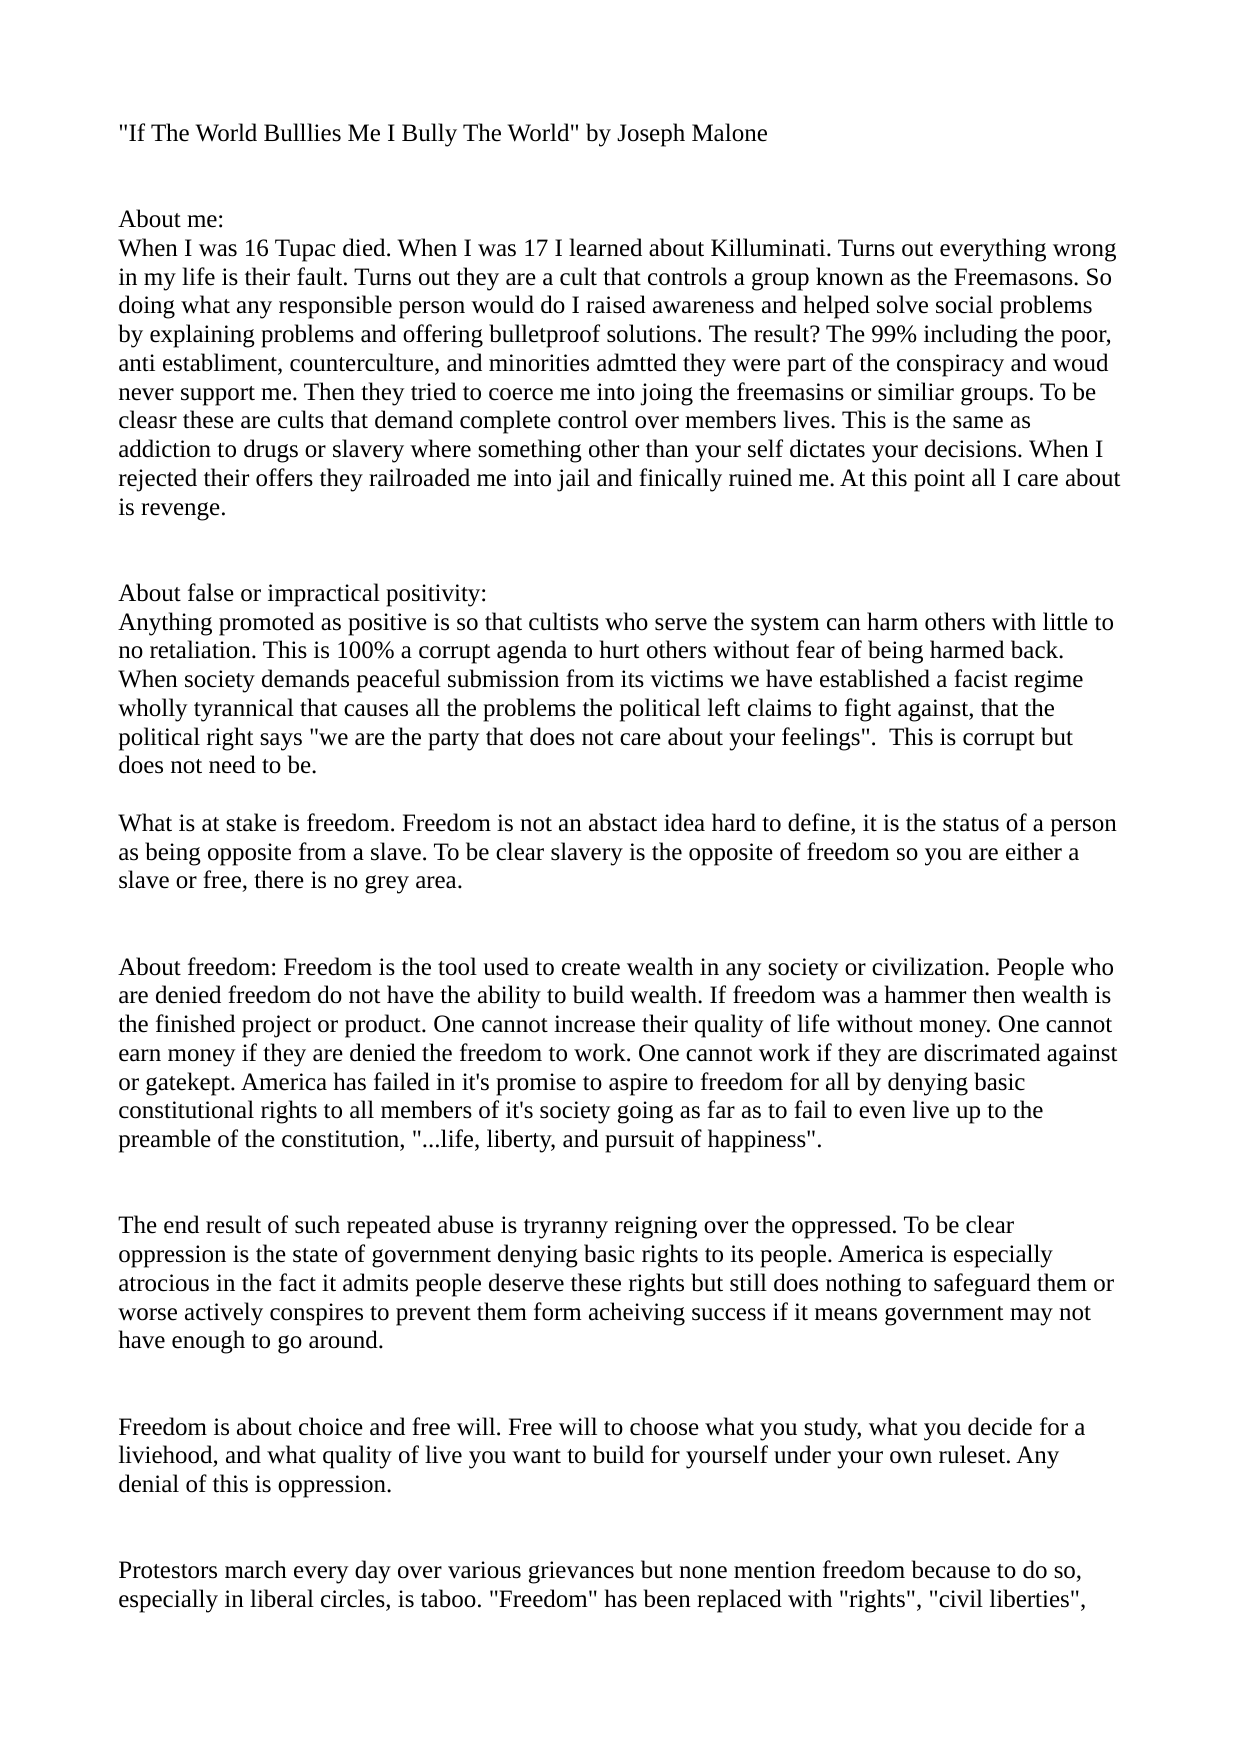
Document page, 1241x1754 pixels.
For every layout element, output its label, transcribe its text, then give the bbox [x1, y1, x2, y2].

text Anything promoted as positive is so that cultists who serve the system can harm others with little to no retaliation. This is 100% a corrupt agenda to hurt others without fear of being harmed back. When society demands peaceful submission from its victims we have established a facist regime wholly tyrannical that causes all the problems the political left claims to fight against, that the political right says "we are the party that does not care about your feelings". This is corrupt but does not need to be. [118, 607, 1122, 779]
text The end result of such repeated abuse is tryranny reigning over the oppressed. To be clear oppression is the state of government denying basic rights to its people. America is especially atrocious in the fact it admits people deserve these rights but still does nothing to safeguard them or worse actively conspires to prevent them form acheiving success if it means government may not have enough to go around. [118, 1211, 1122, 1354]
text Protestors march every day over various grievances but none mention freedom because to do so, especially in liberal circles, is taboo. "Freedom" has been replaced with "rights", "civil liberties", [118, 1556, 1122, 1613]
text About me: [118, 204, 1122, 233]
text What is at stake is freedom. Freedom is not an abstact idea hard to define, it is the status of a person as being opposite from a slave. To be clear slavery is the opposite of freedom so you are either a slave or free, there is no grey area. [118, 808, 1122, 894]
text About freedom: Freedom is the tool used to create wealth in any society or civilization. People who are denied freedom do not have the ability to build wealth. If freedom was a hammer then wealth is the finished project or product. One cannot increase their quality of life without money. One cannot earn money if they are denied the freedom to work. One cannot work if they are discrimated against or gatekept. America has failed in it's promise to aspire to freedom for all by denying basic constitutional rights to all members of it's society going as far as to fail to even live up to the preamble of the constitution, "...life, liberty, and pursuit of happiness". [118, 952, 1122, 1153]
text "If The World Bulllies Me I Bully The World" by Joseph Malone [118, 118, 1122, 147]
text When I was 16 Tupac died. When I was 17 I learned about Killuminati. Turns out everything wrong in my life is their fault. Turns out they are a cult that controls a group known as the Freemasons. So doing what any responsible person would do I raised awareness and helped solve social problems by explaining problems and offering bulletproof solutions. The result? The 99% including the poor, anti establiment, counterculture, and minorities admtted they were part of the conspiracy and woud never support me. Then they tried to coerce me into joing the freemasins or similiar groups. To be cleasr these are cults that demand complete control over members lives. This is the same as addiction to drugs or slavery where something other than your self dictates your decisions. When I rejected their offers they railroaded me into jail and finically ruined me. At this point all I care about is revenge. [118, 233, 1122, 521]
text About false or impractical positivity: [118, 578, 1122, 607]
text Freedom is about choice and free will. Free will to choose what you study, what you decide for a liviehood, and what quality of live you want to build for yourself under your own ruleset. Any denial of this is oppression. [118, 1412, 1122, 1498]
